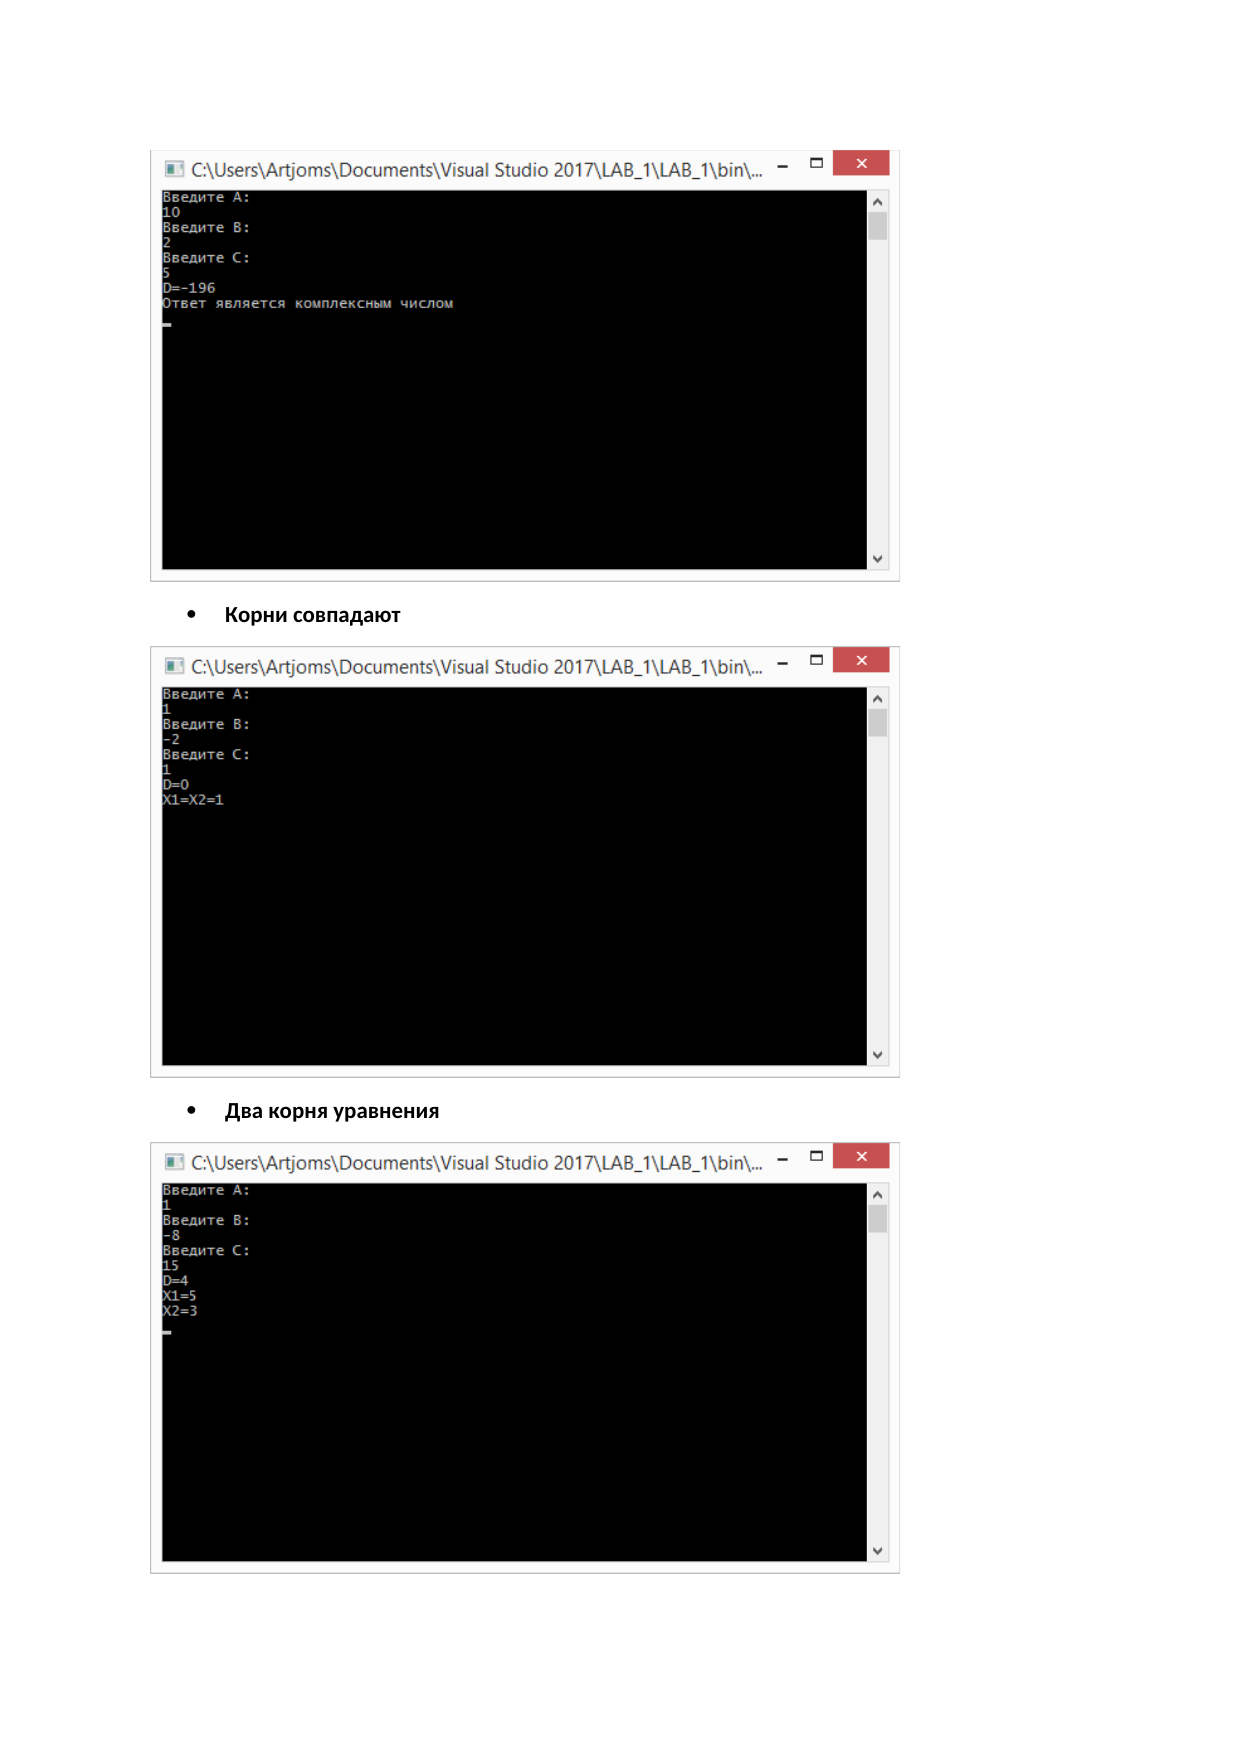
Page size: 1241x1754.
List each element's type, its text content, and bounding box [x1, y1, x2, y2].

list Корни совпадают [187, 600, 1090, 628]
list Два корня уравнения [187, 1096, 1090, 1124]
